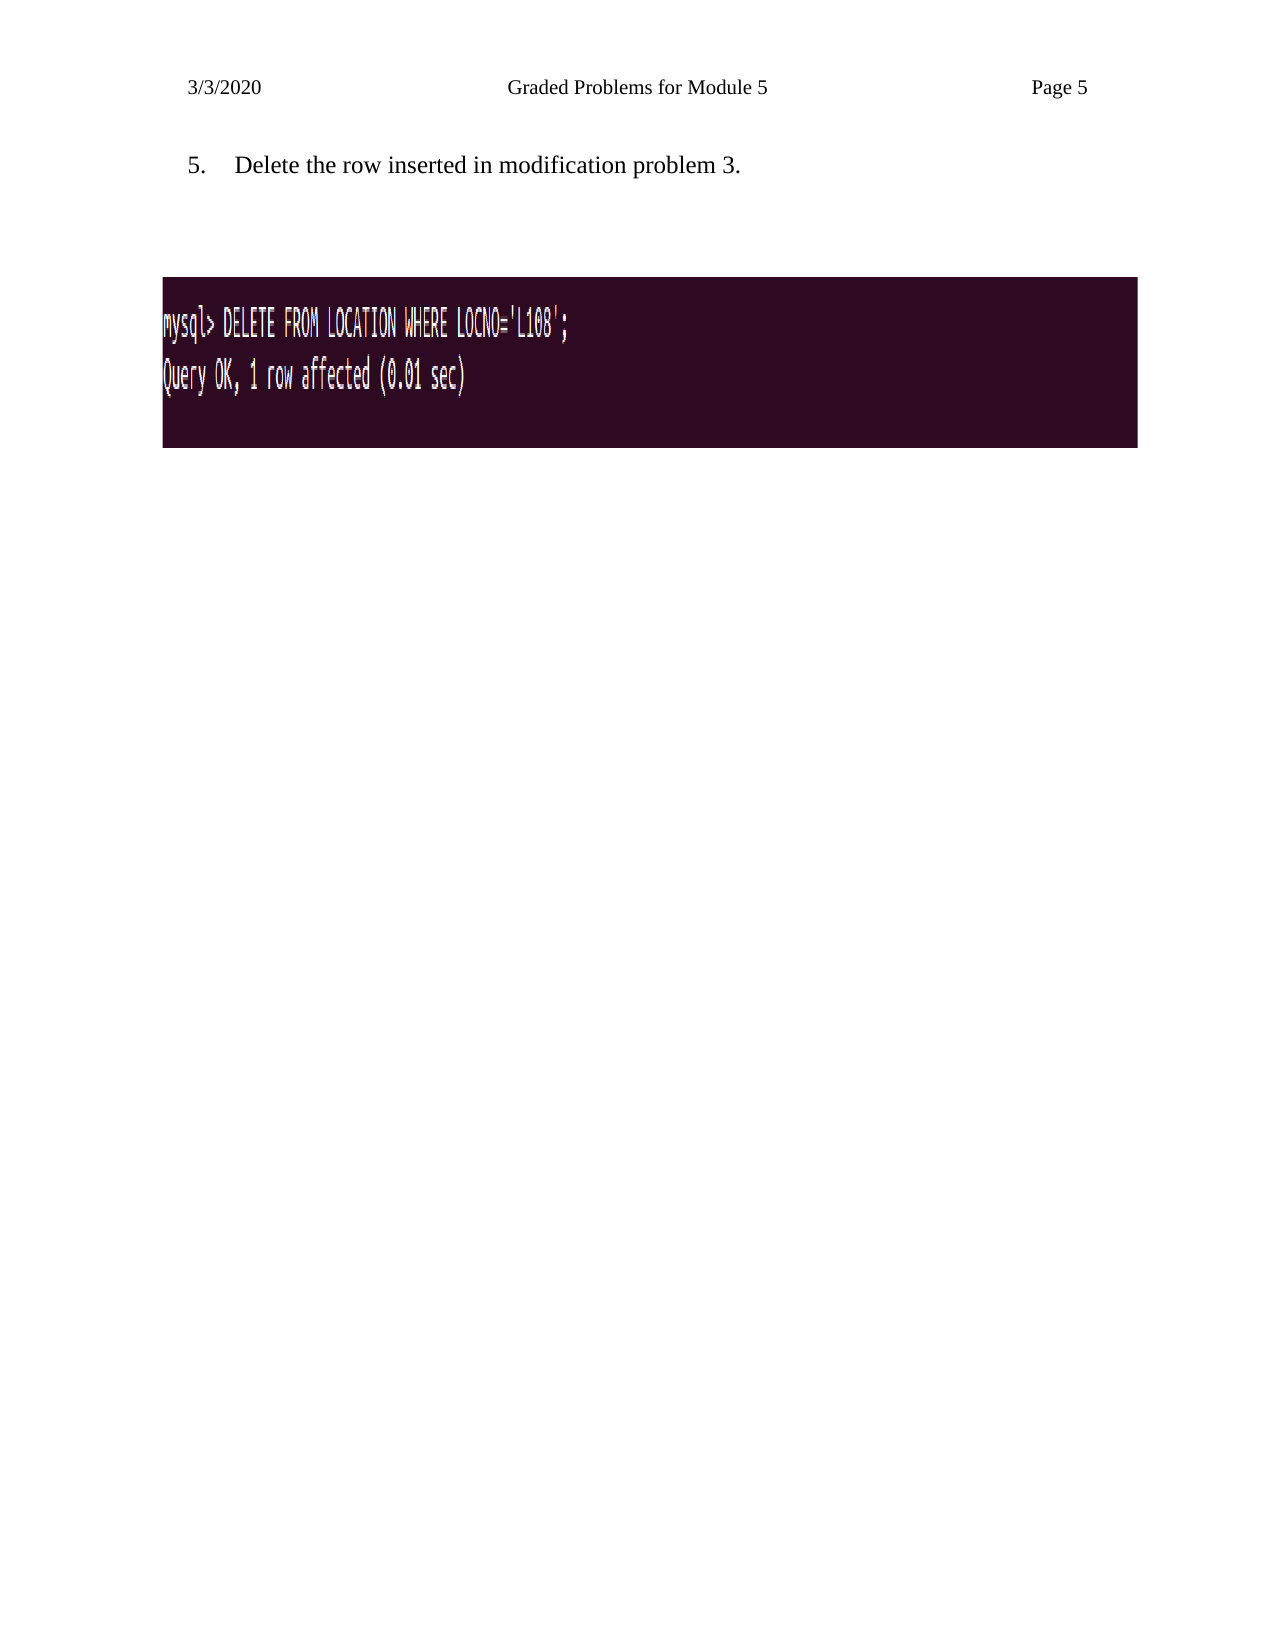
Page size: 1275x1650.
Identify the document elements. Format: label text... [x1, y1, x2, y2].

text 5. Delete the row inserted in modification problem 3. [187, 150, 1162, 179]
picture [162, 277, 1138, 448]
